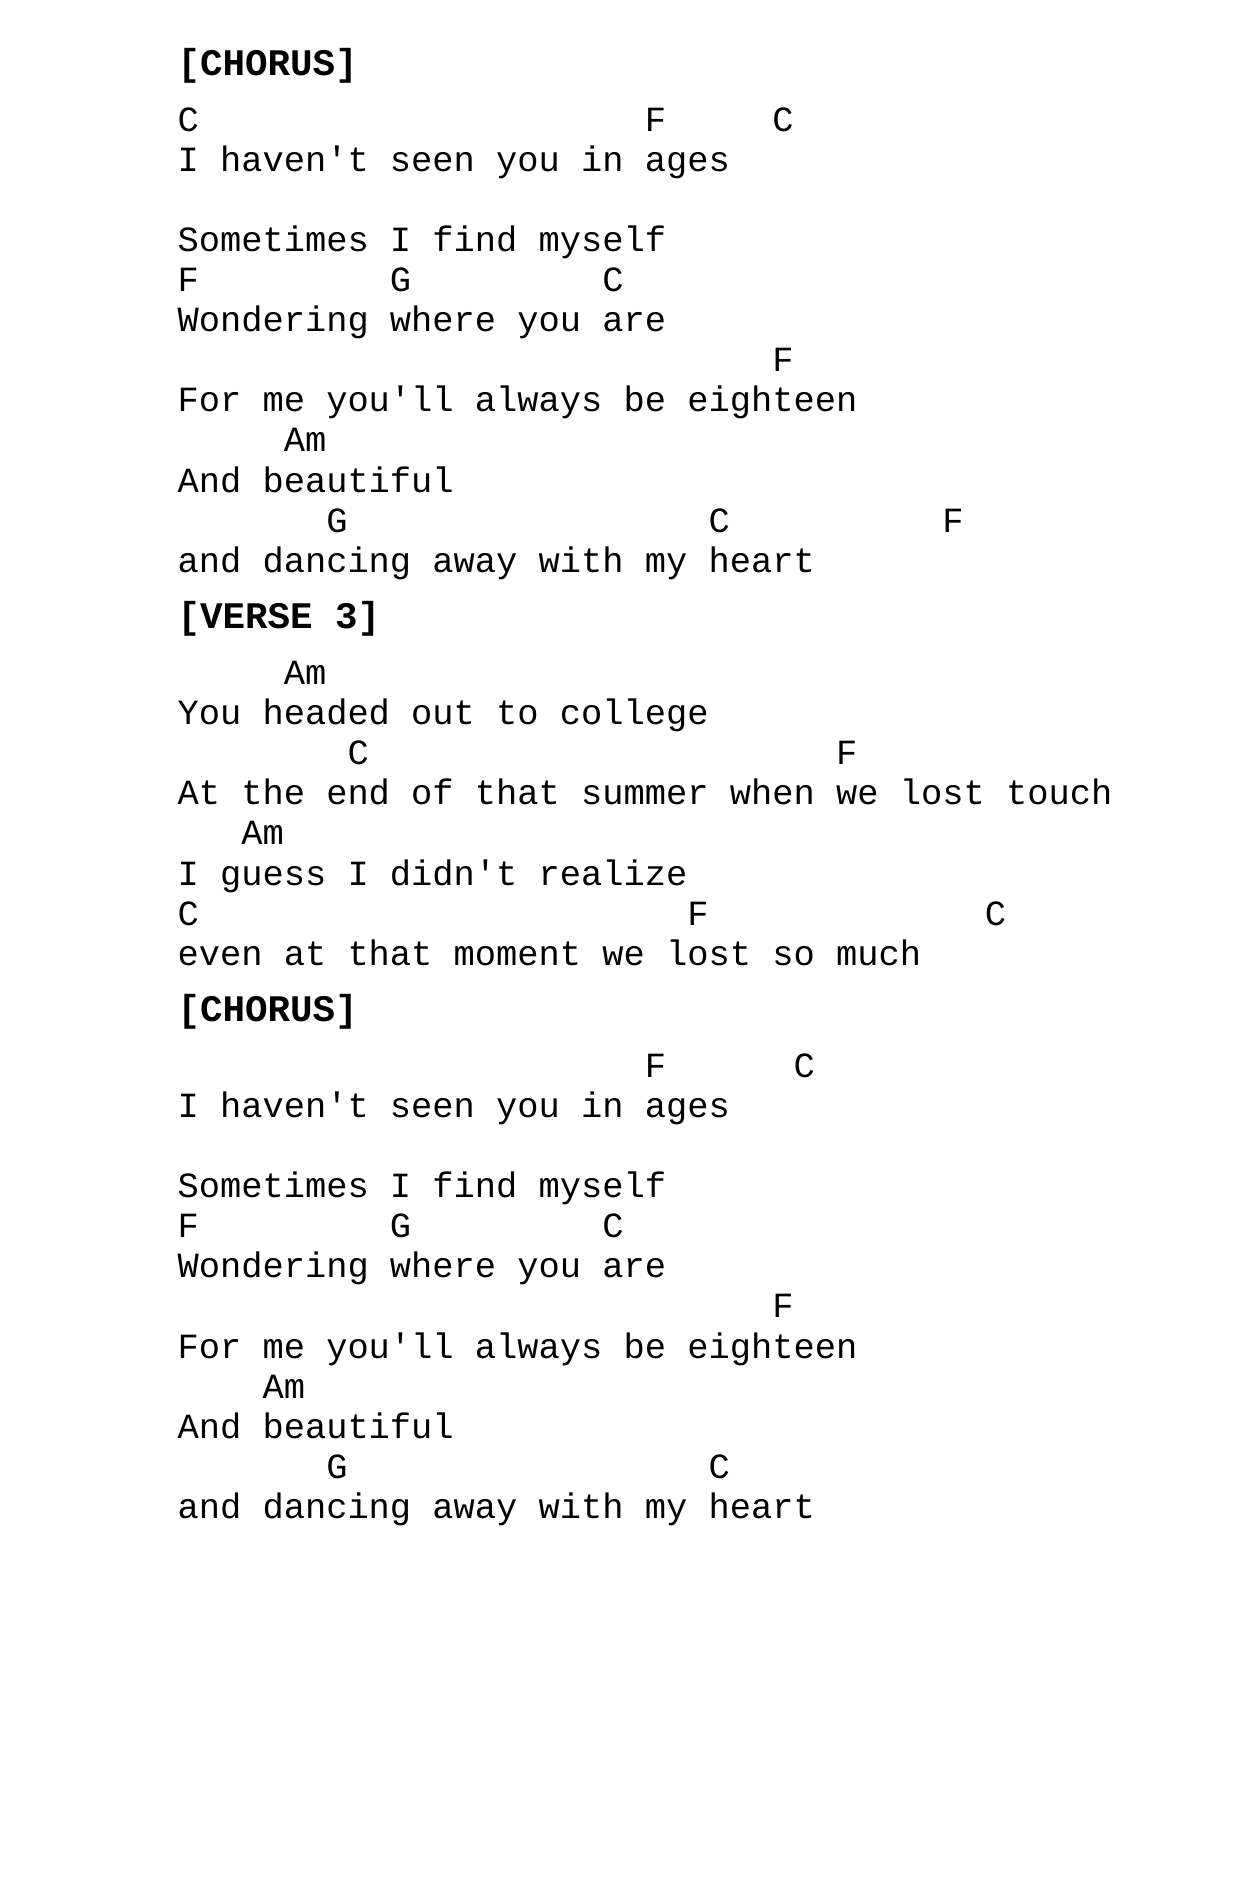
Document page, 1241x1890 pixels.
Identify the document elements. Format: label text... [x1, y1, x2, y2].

text even at that moment we lost so much [177, 936, 1196, 976]
text You headed out to college [177, 695, 1196, 735]
text I haven't seen you in ages [177, 142, 1196, 182]
subtitle [VERSE 3] [177, 598, 1196, 640]
text Am [177, 422, 1196, 462]
text and dancing away with my heart [177, 543, 1196, 583]
text C F C [177, 896, 1196, 936]
text F C [177, 1048, 1196, 1088]
text Am [177, 1369, 1196, 1409]
text Wondering where you are [177, 1248, 1196, 1288]
text F [177, 1288, 1196, 1328]
text and dancing away with my heart [177, 1489, 1196, 1529]
text Sometimes I find myself [177, 222, 1196, 262]
text C F C [177, 102, 1196, 142]
text For me you'll always be eighteen [177, 382, 1196, 422]
text I haven't seen you in ages [177, 1088, 1196, 1128]
text Wondering where you are [177, 302, 1196, 342]
text G C F [177, 503, 1196, 543]
text Sometimes I find myself [177, 1168, 1196, 1208]
text I guess I didn't realize [177, 855, 1196, 896]
text F G C [177, 1208, 1196, 1248]
subtitle [CHORUS] [177, 44, 1196, 87]
text Am [177, 655, 1196, 695]
text Am [177, 815, 1196, 855]
text For me you'll always be eighteen [177, 1328, 1196, 1369]
text C F [177, 735, 1196, 775]
text At the end of that summer when we lost touch [177, 775, 1196, 815]
text G C [177, 1449, 1196, 1489]
text F [177, 342, 1196, 382]
subtitle [CHORUS] [177, 991, 1196, 1033]
text And beautiful [177, 1409, 1196, 1449]
text And beautiful [177, 462, 1196, 503]
text F G C [177, 262, 1196, 302]
